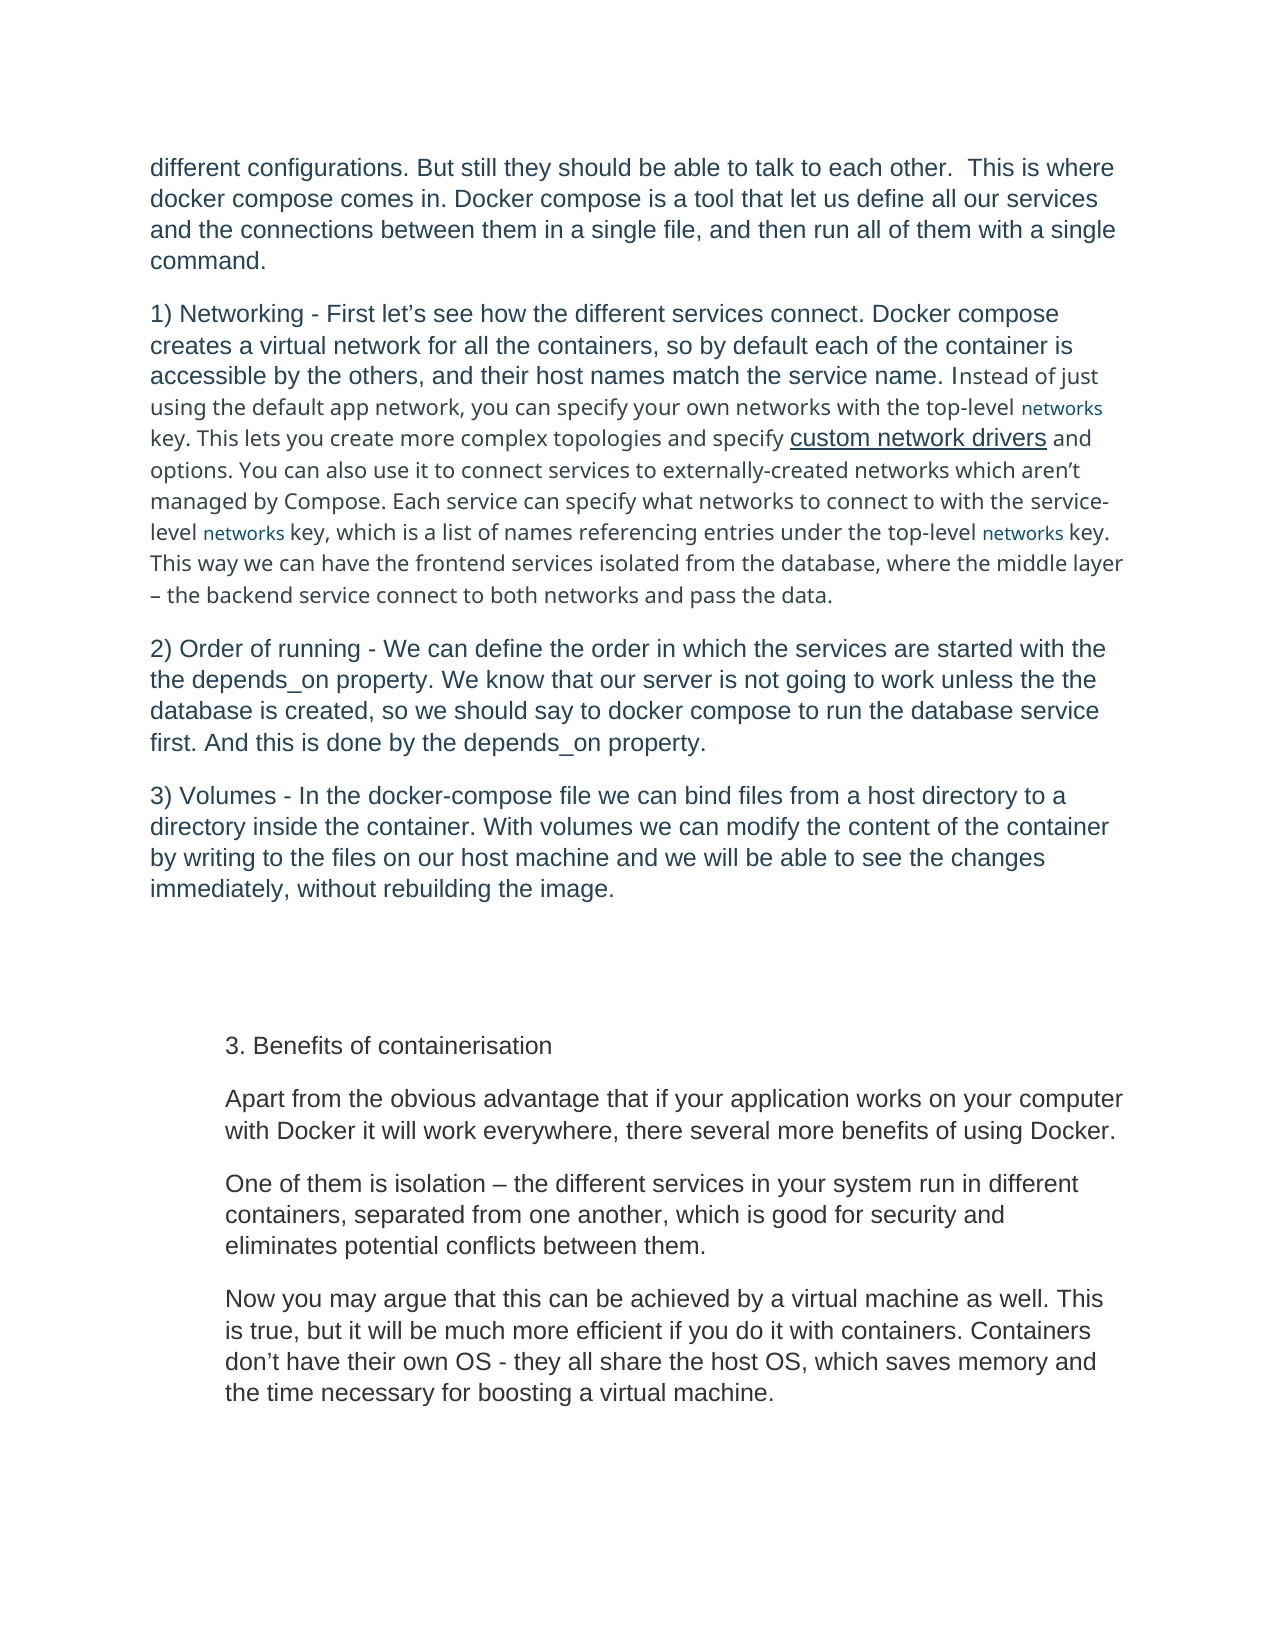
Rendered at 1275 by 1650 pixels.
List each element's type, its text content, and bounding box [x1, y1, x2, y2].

list Apart from the obvious advantage that if your application works on your computer with Docker it will work everywhere, there several more benefits of using Docker. [187, 1082, 1125, 1144]
text One of them is isolation – the different services in your system run in different containers, separated from one another, which is good for security and eliminates potential conflicts between them. [225, 1166, 1125, 1260]
text Now you may argue that this can be achieved by a virtual machine as well. This is true, but it will be much more efficient if you do it with containers. Containers don’t have their own OS - they all share the host OS, which saves memory and the time necessary for boosting a virtual machine. [225, 1282, 1125, 1407]
text 1) Networking - First let’s see how the different services connect. Docker compose creates a virtual network for all the containers, so by default each of the container is accessible by the others, and their host names match the service name. Instead of just using the default app network, you can specify your own networks with the top-level networks key. This lets you create more complex topologies and specify custom network drivers and options. You can also use it to connect services to externally-created networks which aren’t managed by Compose. Each service can specify what networks to connect to with the service-level networks key, which is a list of names referencing entries under the top-level networks key. This way we can have the frontend services isolated from the database, where the middle layer – the backend service connect to both networks and pass the data. [150, 297, 1125, 609]
text different configurations. But still they should be able to talk to each other. This is where docker compose comes in. Docker compose is a tool that let us define all our services and the connections between them in a single file, and then run all of them with a single command. [150, 150, 1125, 275]
text 2) Order of running - We can define the order in which the services are started with the the depends_on property. We know that our server is not going to work unless the the database is created, so we should say to docker compose to run the database service first. And this is done by the depends_on property. [150, 631, 1125, 756]
text 3) Volumes - In the docker-compose file we can bind files from a host directory to a directory inside the container. With volumes we can modify the content of the container by writing to the files on our host machine and we will be able to see the changes immediately, without rebuilding the image. [150, 778, 1125, 903]
list 3. Benefits of containerisation [187, 1029, 1125, 1060]
